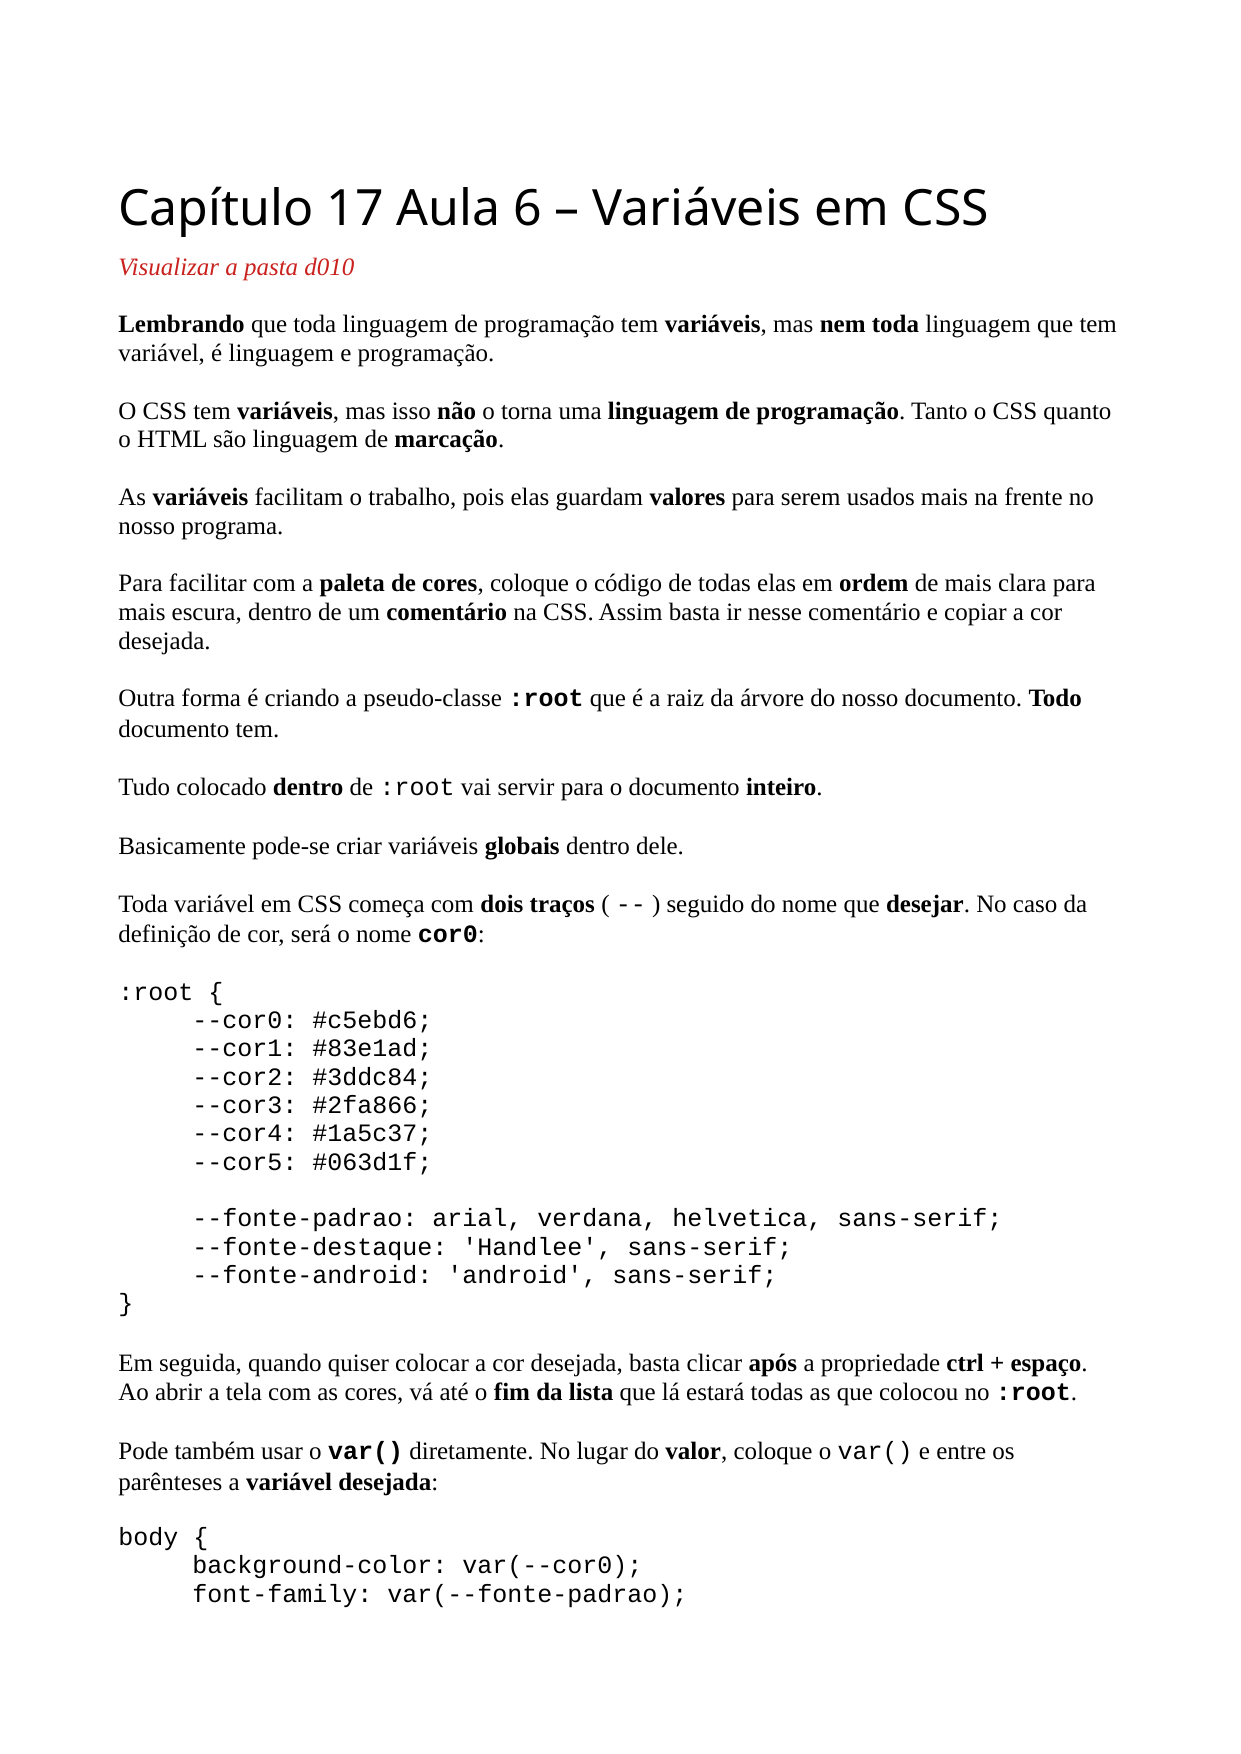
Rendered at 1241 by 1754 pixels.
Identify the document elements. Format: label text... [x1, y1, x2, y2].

text --fonte-padrao: arial, verdana, helvetica, sans-serif; [118, 1206, 1122, 1234]
text --fonte-android: 'android', sans-serif; [118, 1262, 1122, 1291]
text --cor4: #1a5c37; [118, 1121, 1122, 1149]
text --cor2: #3ddc84; [118, 1064, 1122, 1092]
text Basicamente pode-se criar variáveis globais dentro dele. [118, 831, 1122, 860]
text Visualizar a pasta d010 [118, 252, 1122, 281]
text --cor3: #2fa866; [118, 1092, 1122, 1121]
subtitle Capítulo 17 Aula 6 – Variáveis em CSS [118, 172, 1122, 240]
text Tudo colocado dentro de :root vai servir para o documento inteiro. [118, 772, 1122, 802]
text As variáveis facilitam o trabalho, pois elas guardam valores para serem usados mais na frente no nosso programa. [118, 482, 1122, 539]
text Em seguida, quando quiser colocar a cor desejada, basta clicar após a propriedade ctrl + espaço. Ao abrir a tela com as cores, vá até o fim da lista que lá estará todas as que colocou no :root. [118, 1348, 1122, 1407]
text --cor0: #c5ebd6; [118, 1007, 1122, 1036]
text Outra forma é criando a pseudo-classe :root que é a raiz da árvore do nosso documento. Todo documento tem. [118, 683, 1122, 743]
text --cor5: #063d1f; [118, 1149, 1122, 1177]
text Lembrando que toda linguagem de programação tem variáveis, mas nem toda linguagem que tem variável, é linguagem e programação. [118, 309, 1122, 367]
text --cor1: #83e1ad; [118, 1036, 1122, 1064]
text font-family: var(--fonte-padrao); [118, 1581, 1122, 1609]
text Pode também usar o var() diretamente. No lugar do valor, coloque o var() e entre os parênteses a variável desejada: [118, 1436, 1122, 1496]
text background-color: var(--cor0); [118, 1553, 1122, 1581]
text Para facilitar com a paleta de cores, coloque o código de todas elas em ordem de mais clara para mais escura, dentro de um comentário na CSS. Assim basta ir nesse comentário e copiar a cor desejada. [118, 568, 1122, 654]
text Toda variável em CSS começa com dois traços ( -- ) seguido do nome que desejar. No caso da definição de cor, será o nome cor0: [118, 889, 1122, 950]
text body { [118, 1524, 1122, 1553]
text --fonte-destaque: 'Handlee', sans-serif; [118, 1234, 1122, 1262]
text O CSS tem variáveis, mas isso não o torna uma linguagem de programação. Tanto o CSS quanto o HTML são linguagem de marcação. [118, 396, 1122, 453]
text :root { [118, 979, 1122, 1007]
text } [118, 1291, 1122, 1319]
